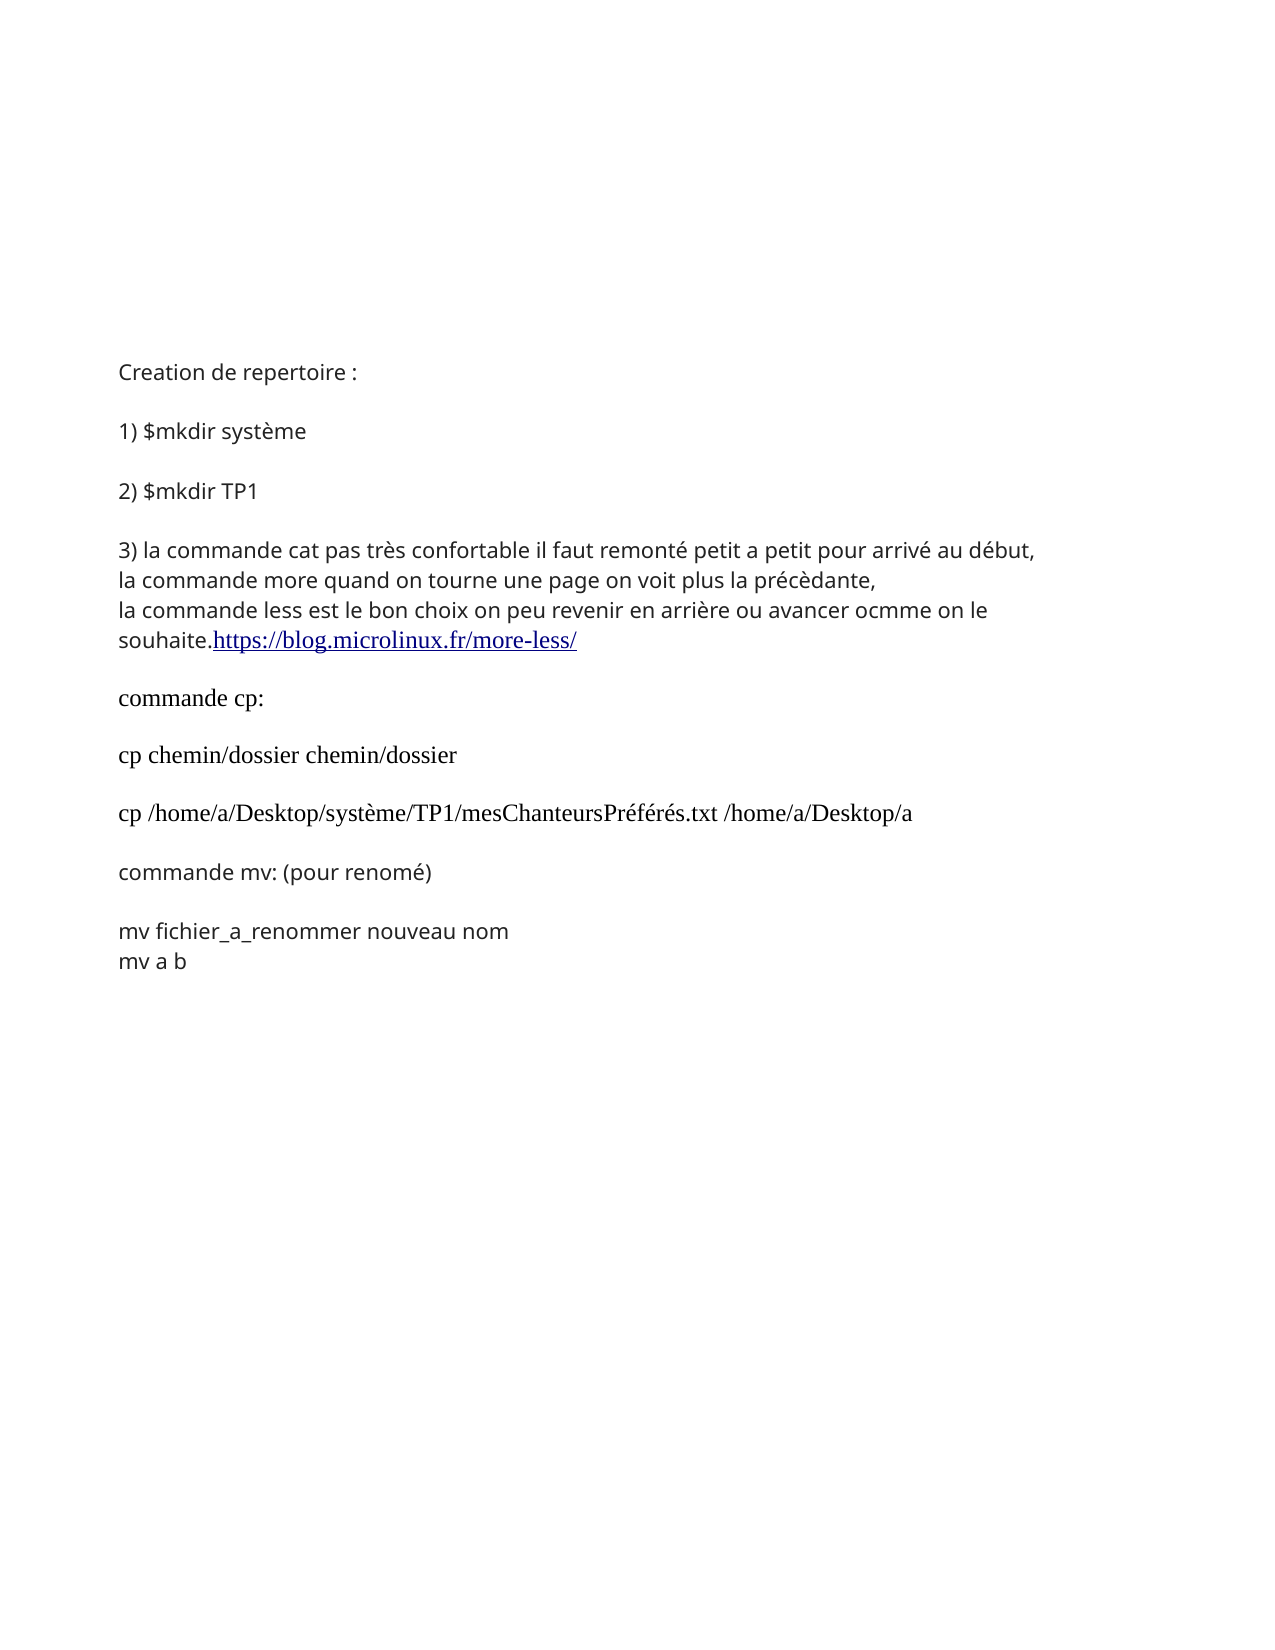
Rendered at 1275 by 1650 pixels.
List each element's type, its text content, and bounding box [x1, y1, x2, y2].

text commande mv: (pour renomé) [118, 857, 1157, 886]
text la commande more quand on tourne une page on voit plus la précèdante, [118, 565, 1157, 595]
text cp chemin/dossier chemin/dossier [118, 741, 1157, 769]
text cp /home/a/Desktop/système/TP1/mesChanteursPréférés.txt /home/a/Desktop/a [118, 798, 1157, 827]
text mv fichier_a_renommer nouveau nom [118, 916, 1157, 946]
text 1) $mkdir système [118, 416, 1157, 446]
text la commande less est le bon choix on peu revenir en arrière ou avancer ocmme on le souhaite.https://blog.microlinux.fr/more-less/ [118, 595, 1157, 654]
text mv a b [118, 946, 1157, 976]
text commande cp: [118, 683, 1157, 712]
text 3) la commande cat pas très confortable il faut remonté petit a petit pour arrivé au début, [118, 535, 1157, 565]
text Creation de repertoire : [118, 356, 1157, 386]
text 2) $mkdir TP1 [118, 476, 1157, 505]
